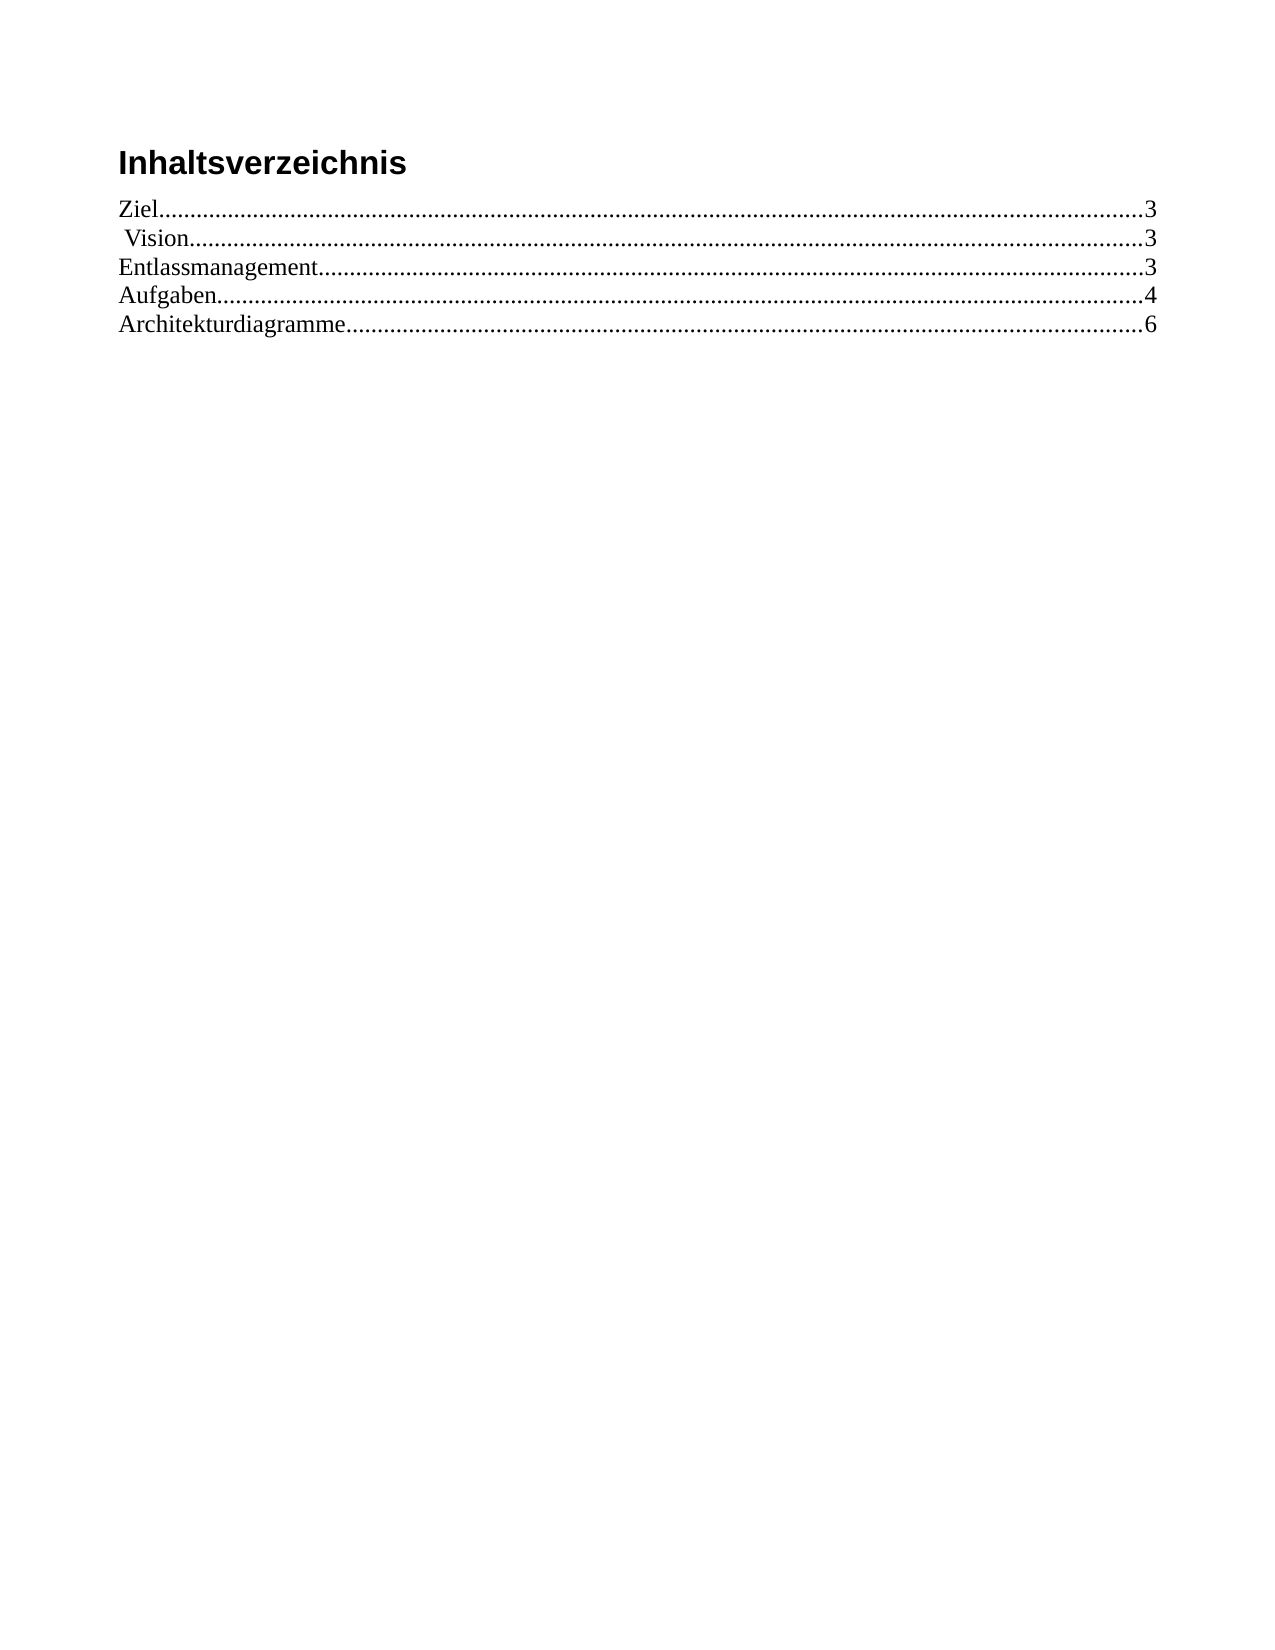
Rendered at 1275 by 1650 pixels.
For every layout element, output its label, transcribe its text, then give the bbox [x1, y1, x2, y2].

text Vision 3 [118, 223, 1157, 252]
text Ziel 3 [118, 194, 1157, 223]
text Architekturdiagramme 6 [118, 309, 1157, 338]
text Entlassmanagement 3 [118, 252, 1157, 280]
subtitle Inhaltsverzeichnis [118, 143, 1157, 182]
text Aufgaben 4 [118, 280, 1157, 309]
